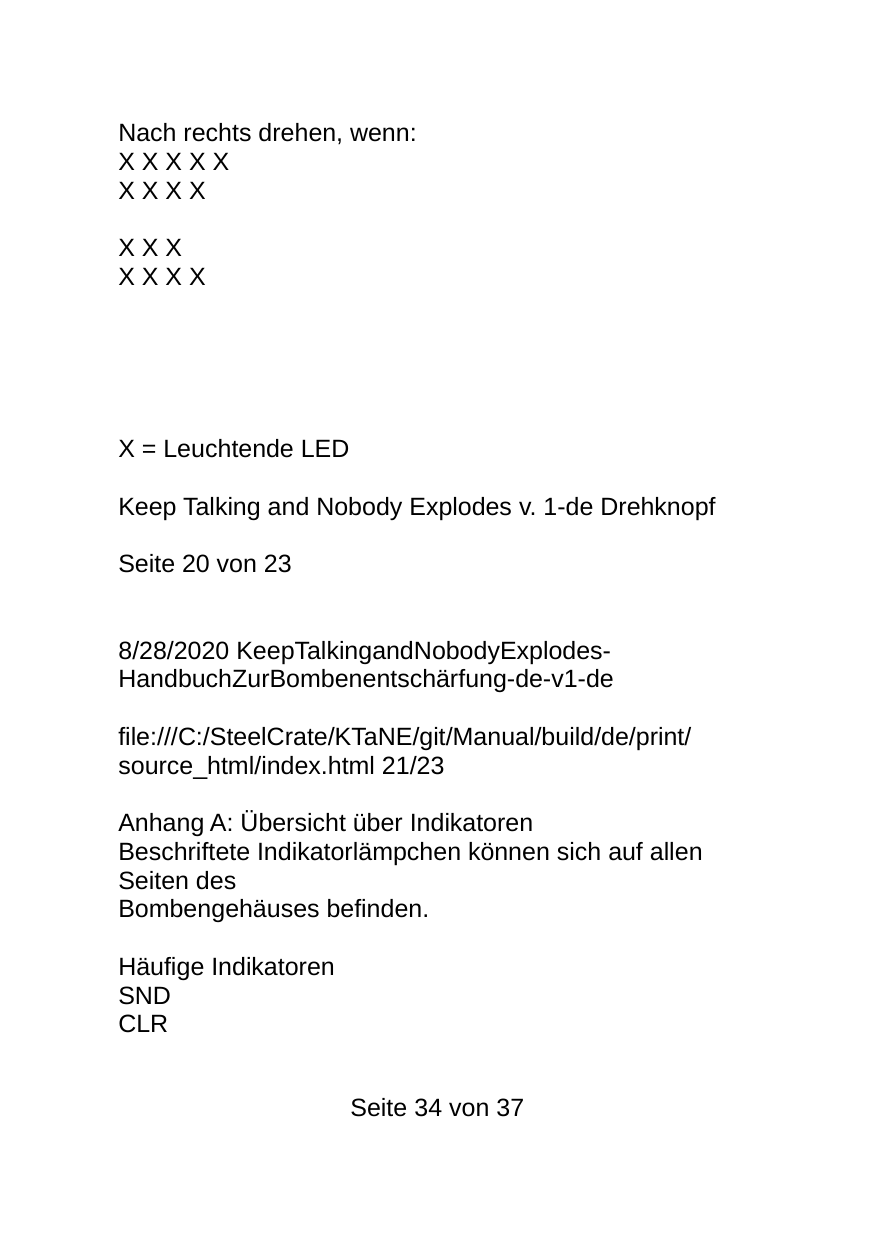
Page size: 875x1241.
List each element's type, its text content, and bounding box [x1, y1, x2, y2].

text X X X X [118, 262, 756, 291]
text SND [118, 981, 756, 1009]
text file:///C:/SteelCrate/KTaNE/git/Manual/build/de/print/source_html/index.html 21/23 [118, 722, 756, 779]
text X = Leuchtende LED [118, 434, 756, 463]
text Seite 20 von 23 [118, 549, 756, 578]
text X X X [118, 233, 756, 262]
text X X X X X [118, 147, 756, 176]
text CLR [118, 1009, 756, 1038]
text Keep Talking and Nobody Explodes v. 1-de Drehknopf [118, 492, 756, 521]
text Nach rechts drehen, wenn: [118, 118, 756, 147]
text 8/28/2020 KeepTalkingandNobodyExplodes-HandbuchZurBombenentschärfung-de-v1-de [118, 636, 756, 693]
text X X X X [118, 176, 756, 204]
text Beschriftete Indikatorlämpchen können sich auf allen Seiten des [118, 837, 756, 894]
text Anhang A: Übersicht über Indikatoren [118, 808, 756, 837]
text Häufige Indikatoren [118, 952, 756, 981]
text Bombengehäuses befinden. [118, 894, 756, 923]
